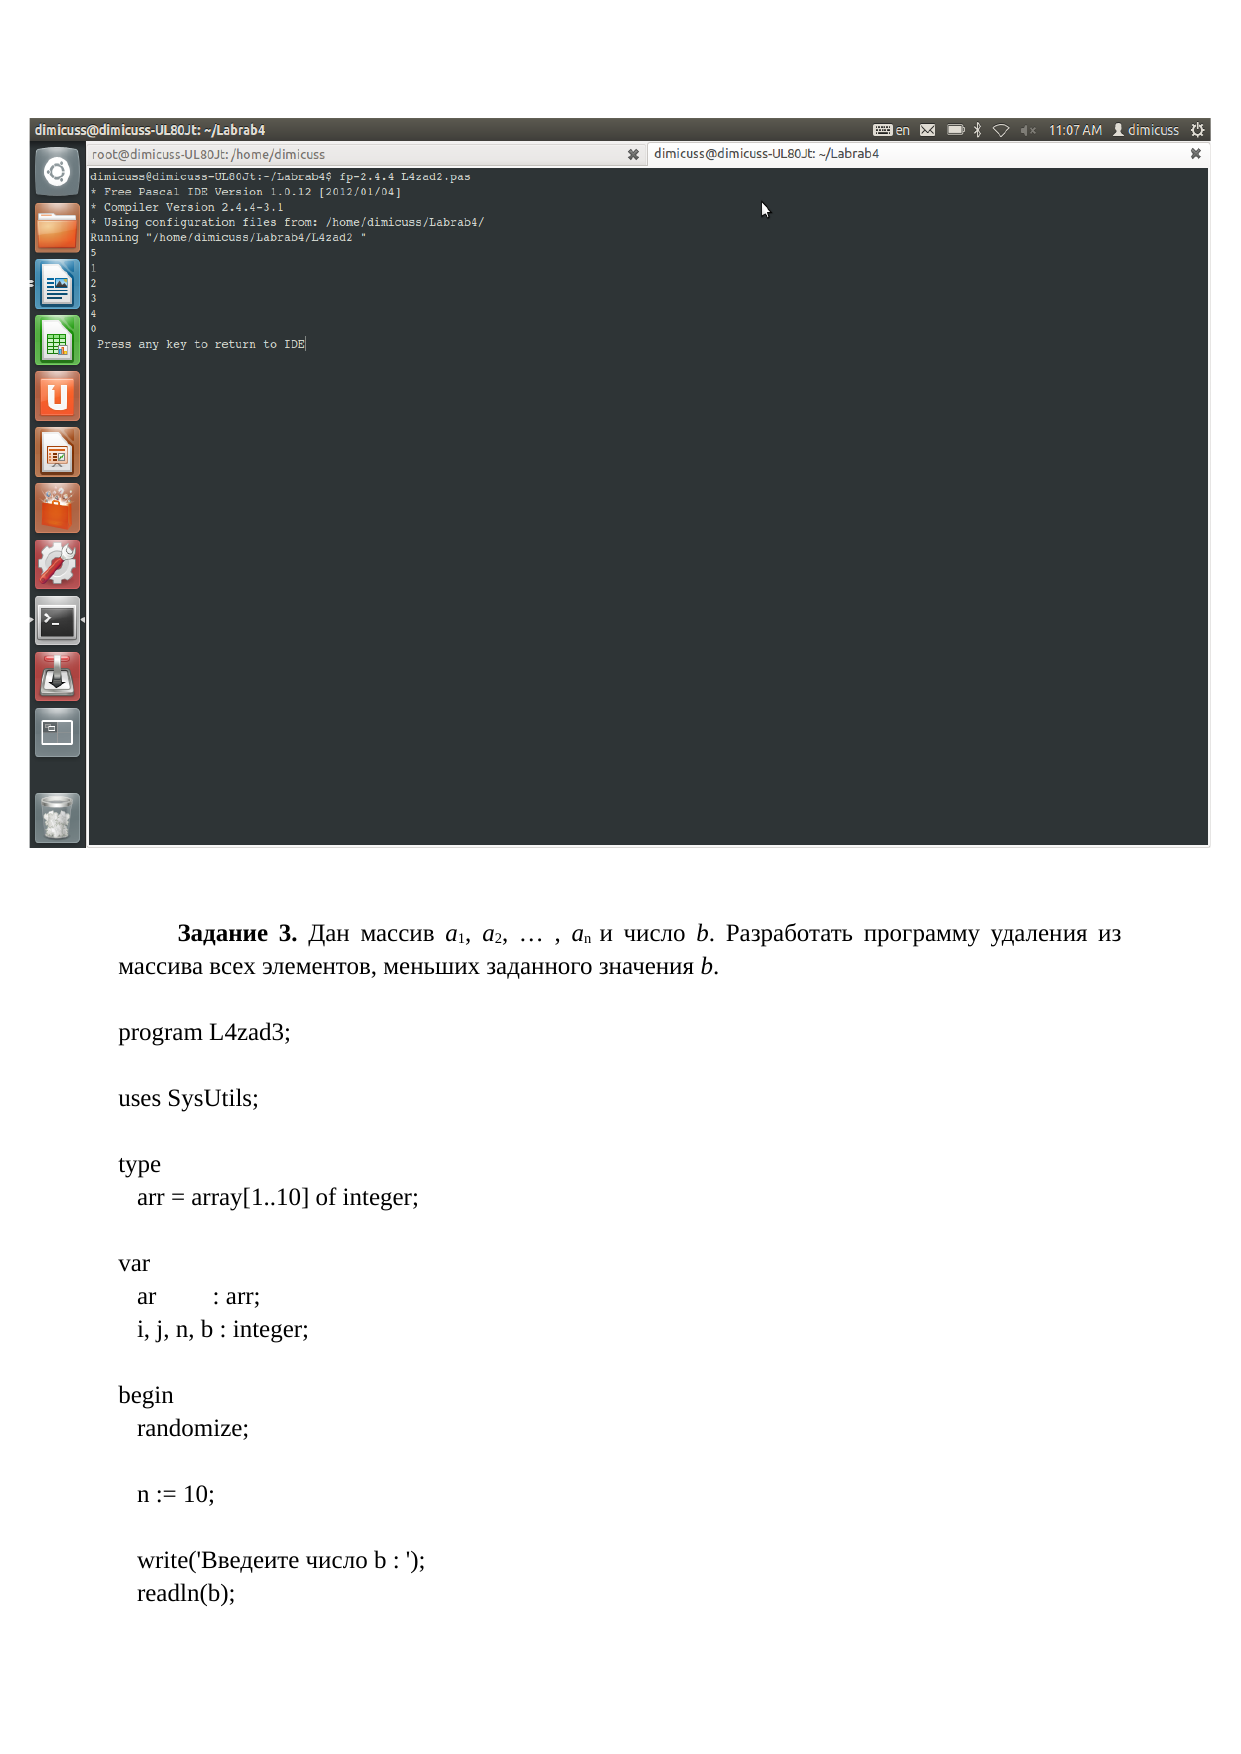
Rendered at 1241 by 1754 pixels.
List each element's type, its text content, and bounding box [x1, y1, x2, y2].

text Задание 3. Дан массив a1, a2, … , an и число b. Разработать программу удаления из массива всех элементов, меньших заданного значения b. [118, 918, 1122, 979]
picture [29, 118, 1211, 848]
text uses SysUtils; [118, 1083, 1122, 1112]
text n := 10; [118, 1479, 1122, 1508]
text ar : arr; [118, 1281, 1122, 1310]
text type [118, 1149, 1122, 1178]
text readln(b); [118, 1578, 1122, 1607]
text begin [118, 1380, 1122, 1409]
text var [118, 1248, 1122, 1277]
text write('Введеите число b : '); [118, 1545, 1122, 1574]
text arr = array[1..10] of integer; [118, 1182, 1122, 1211]
text program L4zad3; [118, 1017, 1122, 1046]
text randomize; [118, 1413, 1122, 1442]
text i, j, n, b : integer; [118, 1314, 1122, 1343]
